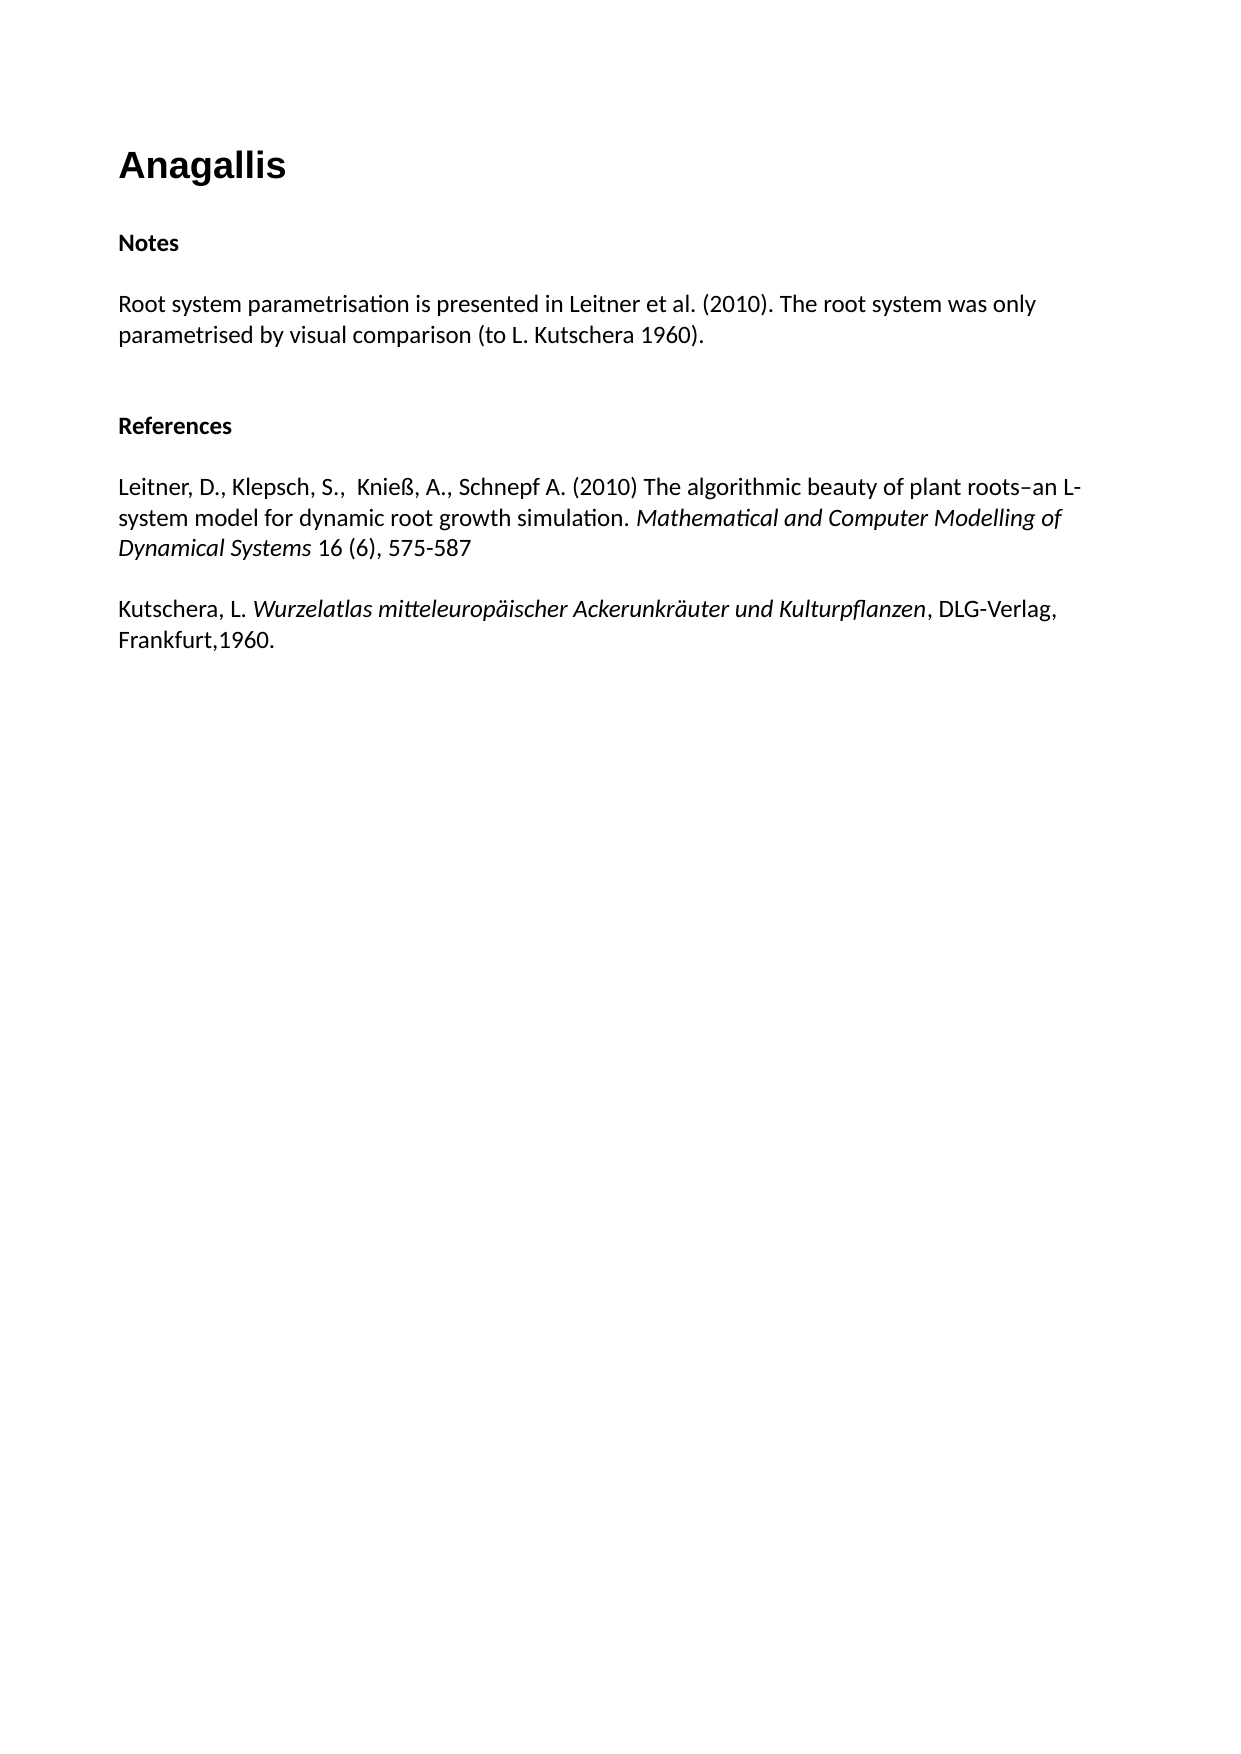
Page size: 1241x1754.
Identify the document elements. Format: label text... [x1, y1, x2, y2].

text Kutschera, L. Wurzelatlas mitteleuropäischer Ackerunkräuter und Kulturpflanzen, DLG-Verlag, [118, 593, 1122, 624]
text Leitner, D., Klepsch, S., Knieß, A., Schnepf A. (2010) The algorithmic beauty of plant roots–an L-system model for dynamic root growth simulation. Mathematical and Computer Modelling of Dynamical Systems 16 (6), 575-587 [118, 471, 1122, 563]
text Frankfurt,1960. [118, 624, 1122, 654]
text References [118, 410, 1122, 441]
text Notes [118, 227, 1122, 258]
text Root system parametrisation is presented in Leitner et al. (2010). The root system was only parametrised by visual comparison (to L. Kutschera 1960). [118, 288, 1122, 349]
subtitle Anagallis [118, 143, 1122, 187]
